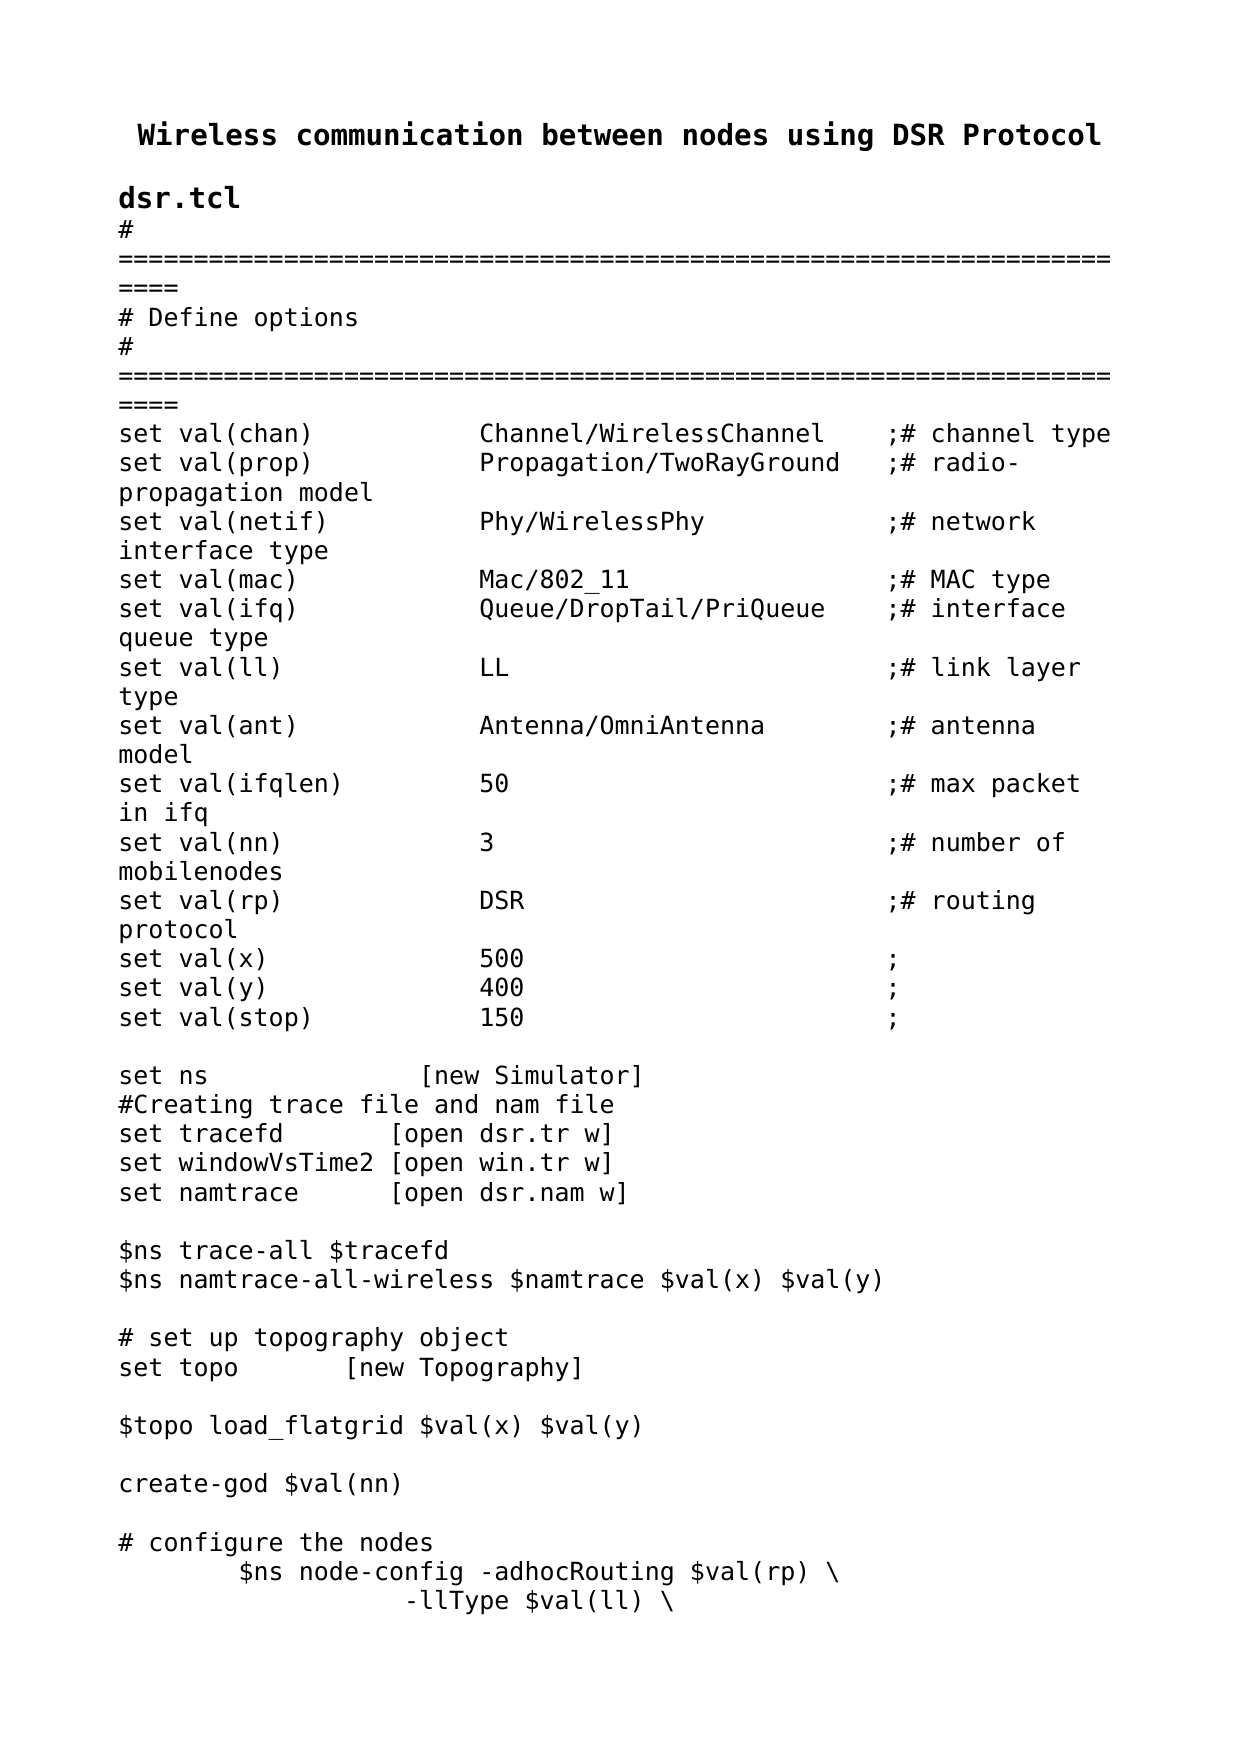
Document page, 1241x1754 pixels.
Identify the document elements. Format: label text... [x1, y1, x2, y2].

text $ns namtrace-all-wireless $namtrace $val(x) $val(y) [118, 1265, 1122, 1294]
text set tracefd [open dsr.tr w] [118, 1119, 1122, 1148]
text set val(rp) DSR ;# routing protocol [118, 886, 1122, 944]
text set val(stop) 150 ; [118, 1003, 1122, 1032]
text $ns node-config -adhocRouting $val(rp) \ [118, 1557, 1122, 1586]
text set val(chan) Channel/WirelessChannel ;# channel type [118, 419, 1122, 448]
text set namtrace [open dsr.nam w] [118, 1178, 1122, 1207]
text set val(netif) Phy/WirelessPhy ;# network interface type [118, 507, 1122, 565]
text dsr.tcl [118, 181, 1122, 215]
text set val(ifq) Queue/DropTail/PriQueue ;# interface queue type [118, 594, 1122, 653]
text $ns trace-all $tracefd [118, 1236, 1122, 1265]
text set val(ll) LL ;# link layer type [118, 653, 1122, 711]
text set val(mac) Mac/802_11 ;# MAC type [118, 565, 1122, 594]
text set val(ifqlen) 50 ;# max packet in ifq [118, 769, 1122, 828]
text # ====================================================================== [118, 332, 1122, 419]
text $topo load_flatgrid $val(x) $val(y) [118, 1411, 1122, 1440]
text set val(ant) Antenna/OmniAntenna ;# antenna model [118, 711, 1122, 769]
text set val(nn) 3 ;# number of mobilenodes [118, 828, 1122, 886]
text create-god $val(nn) [118, 1469, 1122, 1498]
text # set up topography object [118, 1323, 1122, 1353]
text Wireless communication between nodes using DSR Protocol [118, 118, 1122, 152]
text set val(prop) Propagation/TwoRayGround ;# radio-propagation model [118, 448, 1122, 507]
text # ====================================================================== [118, 215, 1122, 303]
text set windowVsTime2 [open win.tr w] [118, 1148, 1122, 1178]
text set ns [new Simulator] [118, 1061, 1122, 1090]
text -llType $val(ll) \ [118, 1586, 1122, 1615]
text set topo [new Topography] [118, 1353, 1122, 1382]
text set val(x) 500 ; [118, 944, 1122, 973]
text # configure the nodes [118, 1528, 1122, 1557]
text set val(y) 400 ; [118, 973, 1122, 1003]
text # Define options [118, 303, 1122, 332]
text #Creating trace file and nam file [118, 1090, 1122, 1119]
